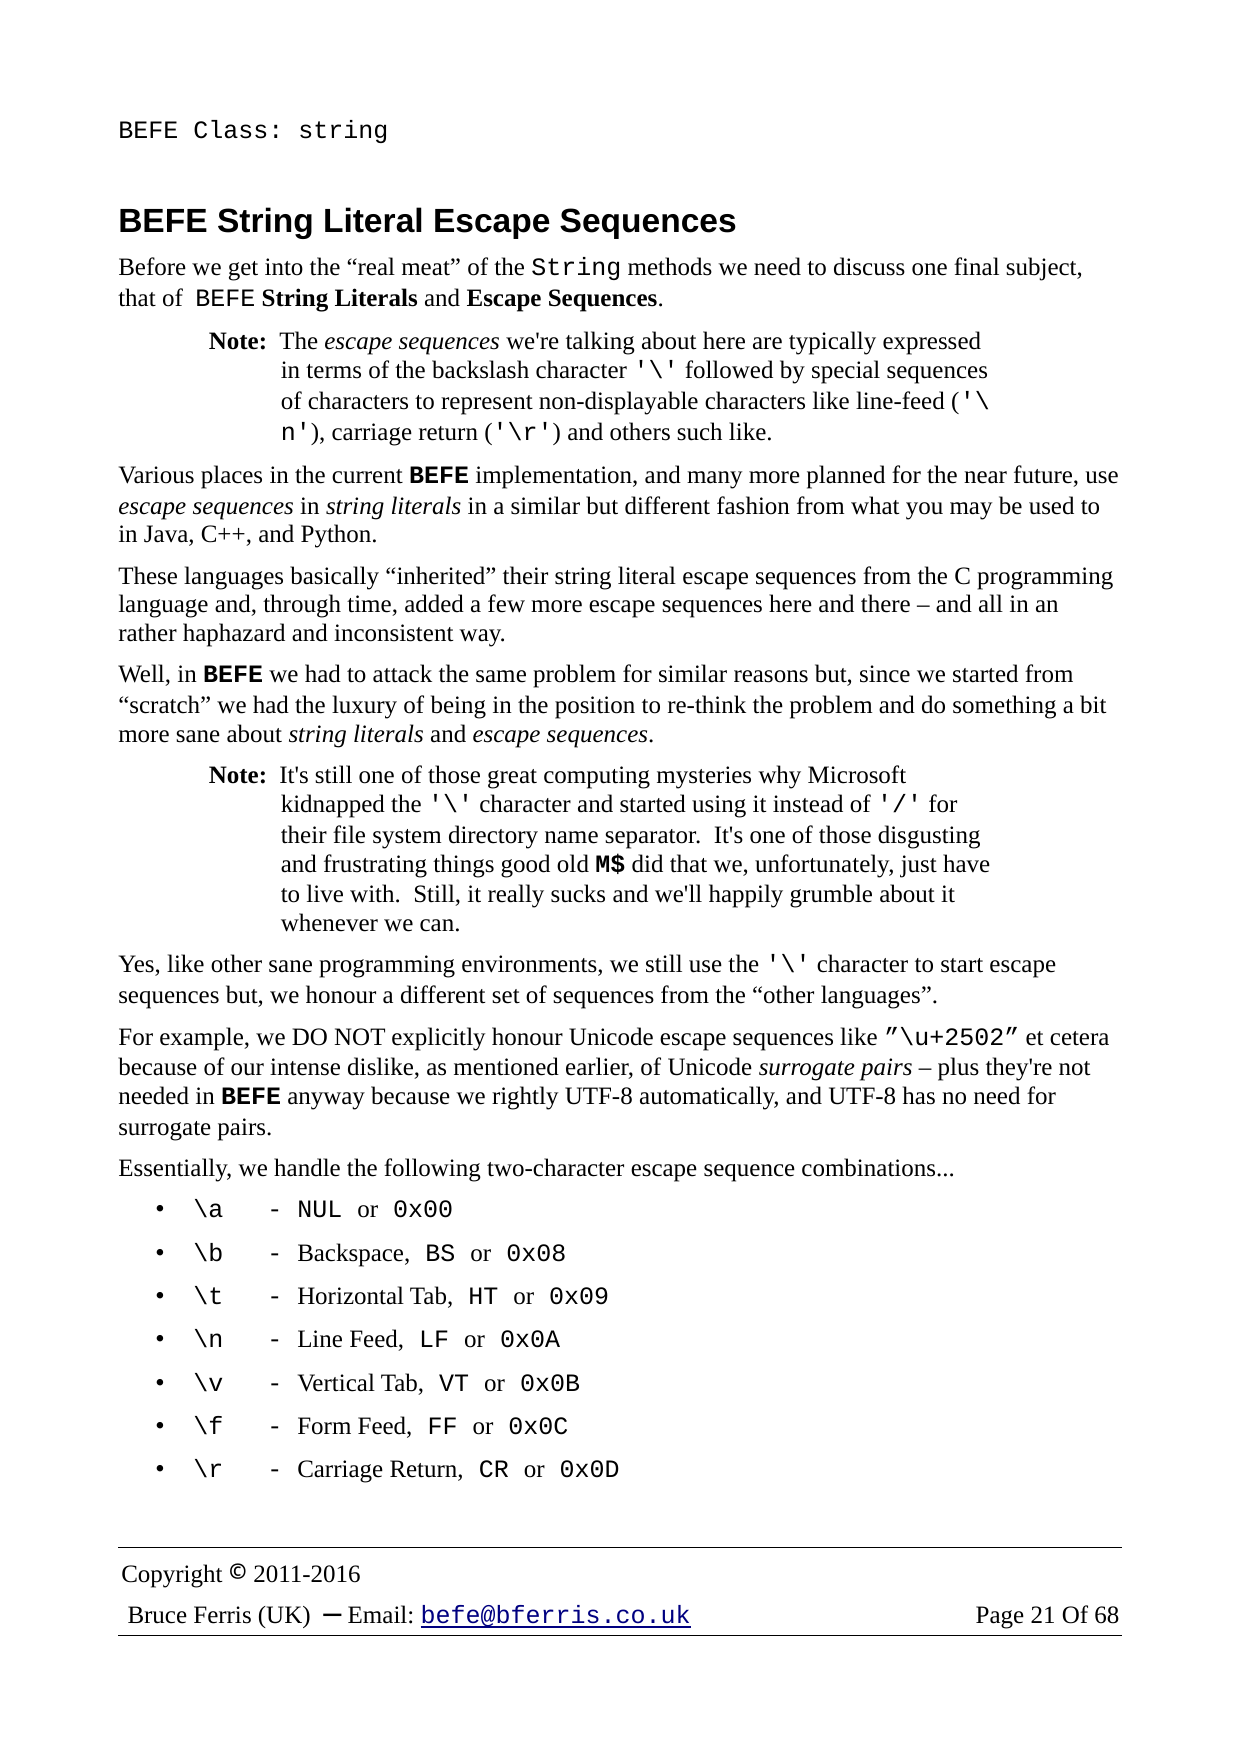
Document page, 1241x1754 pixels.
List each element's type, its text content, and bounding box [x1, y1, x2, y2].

text Essentially, we handle the following two-character escape sequence combinations... [118, 1153, 1122, 1182]
subtitle BEFE String Literal Escape Sequences [118, 201, 1122, 239]
list \r - Carriage Return, CR or 0x0D [156, 1454, 1122, 1485]
text Note: The escape sequences we're talking about here are typically expressed in terms of the backslash character '\' followed by special sequences of characters to represent non-displayable characters like line-feed ('\n'), carriage return ('\r') and others such like. [209, 326, 1002, 447]
list \t - Horizontal Tab, HT or 0x09 [156, 1281, 1122, 1312]
text Note: It's still one of those great computing mysteries why Microsoft kidnapped the '\' character and started using it instead of '/' for their file system directory name separator. It's one of those disgusting and frustrating things good old M$ did that we, unfortunately, just have to live with. Still, it really sucks and we'll happily grumble about it whenever we can. [209, 760, 1002, 937]
text For example, we DO NOT explicitly honour Unicode escape sequences like ”\u+2502” et cetera because of our intense dislike, as mentioned earlier, of Unicode surrogate pairs – plus they're not needed in BEFE anyway because we rightly UTF-8 automatically, and UTF-8 has no need for surrogate pairs. [118, 1022, 1122, 1141]
list \n - Line Feed, LF or 0x0A [156, 1324, 1122, 1355]
list \f - Form Feed, FF or 0x0C [156, 1411, 1122, 1442]
text Yes, like other sane programming environments, we still use the '\' character to start escape sequences but, we honour a different set of sequences from the “other languages”. [118, 949, 1122, 1009]
list \v - Vertical Tab, VT or 0x0B [156, 1368, 1122, 1399]
text These languages basically “inherited” their string literal escape sequences from the C programming language and, through time, added a few more escape sequences here and there – and all in an rather haphazard and inconsistent way. [118, 561, 1122, 647]
text Before we get into the “real meat” of the String methods we need to discuss one final subject, that of BEFE String Literals and Escape Sequences. [118, 252, 1122, 314]
list \a - NUL or 0x00 [156, 1194, 1122, 1225]
text Various places in the current BEFE implementation, and many more planned for the near future, use escape sequences in string literals in a similar but different fashion from what you may be used to in Java, C++, and Python. [118, 460, 1122, 548]
list \b - Backspace, BS or 0x08 [156, 1238, 1122, 1269]
text Well, in BEFE we had to attack the same problem for similar reasons but, since we started from “scratch” we had the luxury of being in the position to re-think the problem and do something a bit more sane about string literals and escape sequences. [118, 659, 1122, 748]
